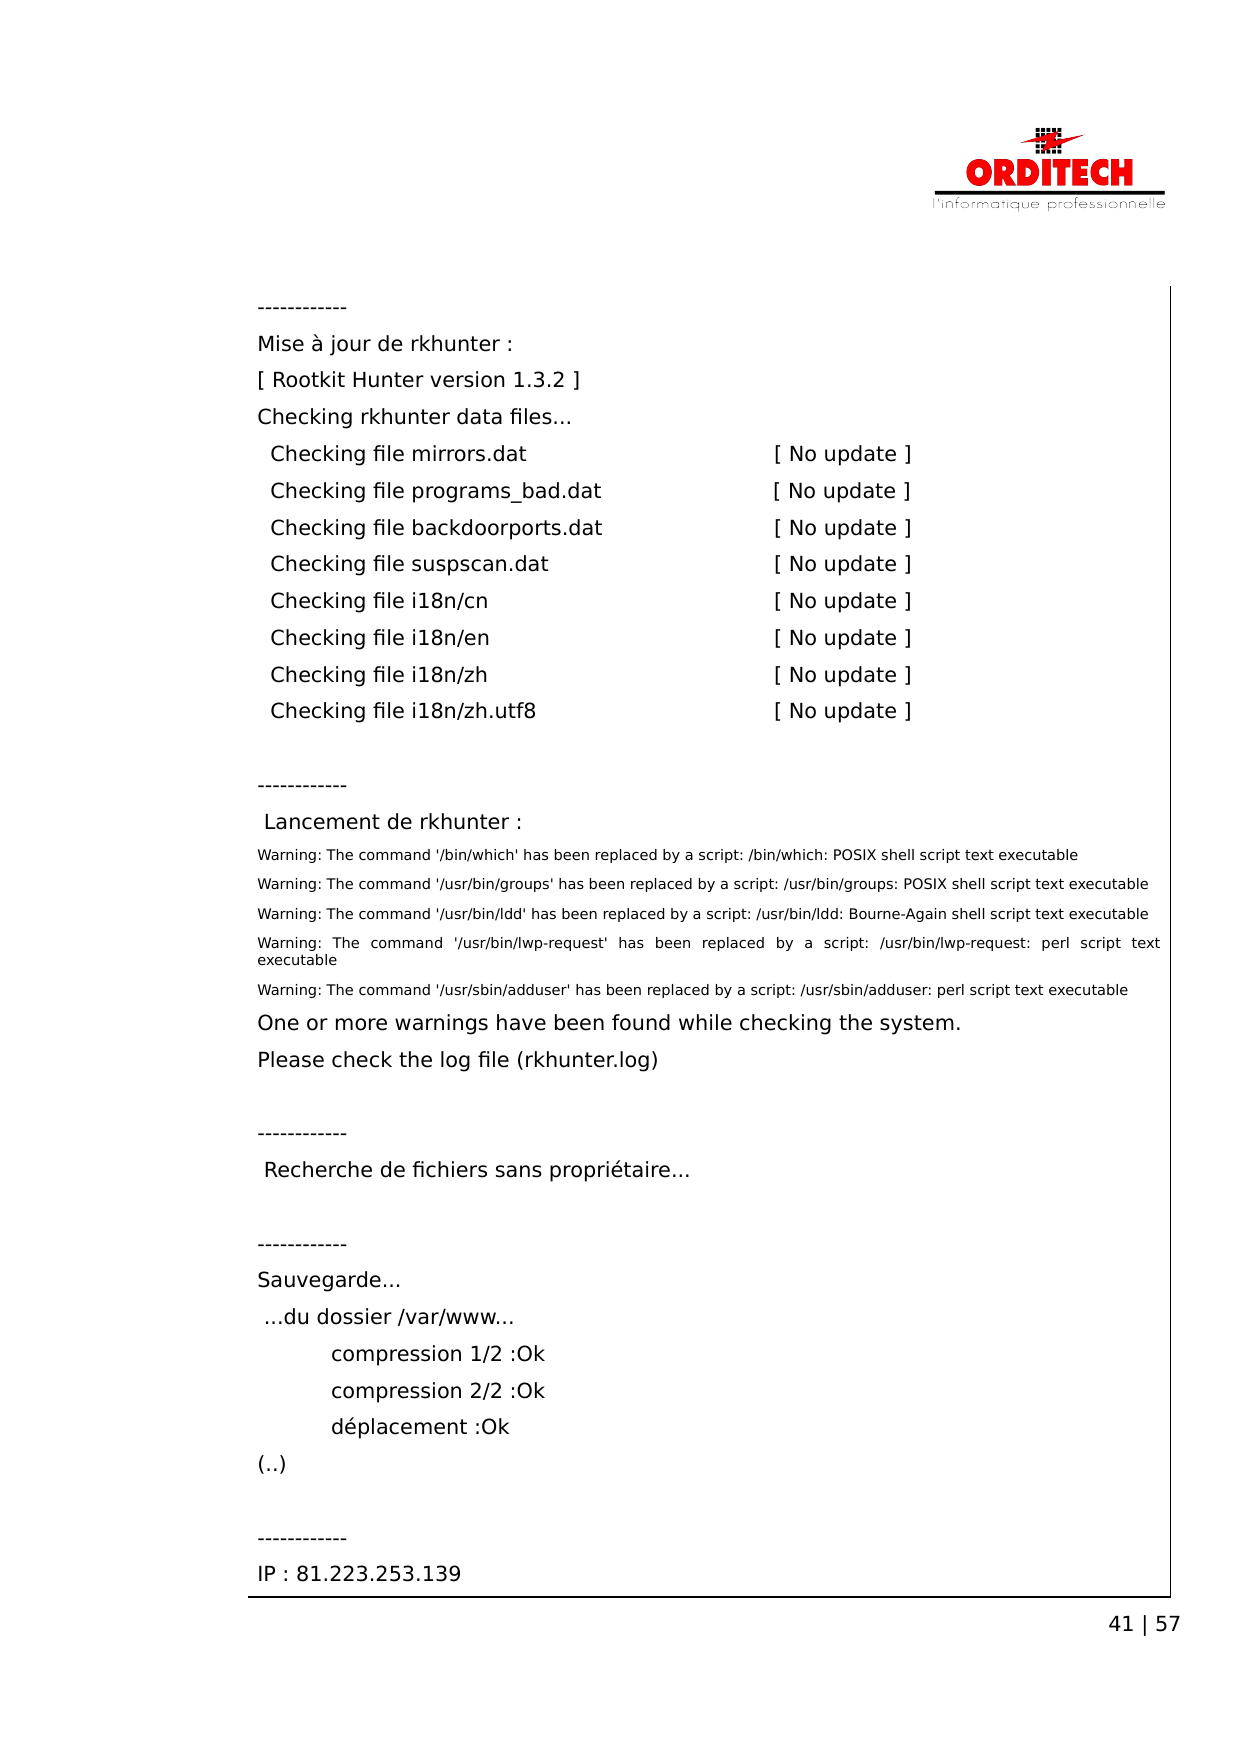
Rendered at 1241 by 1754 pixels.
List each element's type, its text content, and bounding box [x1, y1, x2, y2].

text Warning: The command '/usr/bin/groups' has been replaced by a script: /usr/bin/groups: POSIX shell script text executable [257, 876, 1161, 893]
picture [920, 118, 1182, 221]
text Please check the log file (rkhunter.log) [257, 1048, 1161, 1072]
text Checking file i18n/zh.utf8 [ No update ] [257, 699, 1161, 724]
text compression 1/2 :Ok [257, 1342, 1161, 1366]
text Warning: The command '/usr/bin/lwp-request' has been replaced by a script: /usr/bin/lwp-request: perl script text executable [257, 935, 1161, 969]
text déplacement :Ok [257, 1415, 1161, 1440]
text One or more warnings have been found while checking the system. [257, 1011, 1161, 1035]
text compression 2/2 :Ok [257, 1379, 1161, 1403]
text Warning: The command '/usr/bin/ldd' has been replaced by a script: /usr/bin/ldd: Bourne-Again shell script text executable [257, 906, 1161, 922]
text Checking file mirrors.dat [ No update ] [257, 442, 1161, 466]
text Checking file i18n/en [ No update ] [257, 626, 1161, 650]
text ------------ [257, 1121, 1161, 1146]
text Sauvegarde... [257, 1268, 1161, 1293]
text ...du dossier /var/www... [257, 1305, 1161, 1329]
text Lancement de rkhunter : [257, 810, 1161, 834]
text [ Rootkit Hunter version 1.3.2 ] [257, 368, 1161, 393]
text ------------ [257, 773, 1161, 797]
text Warning: The command '/usr/sbin/adduser' has been replaced by a script: /usr/sbin/adduser: perl script text executable [257, 981, 1161, 998]
text ------------ [257, 295, 1161, 319]
text Checking file programs_bad.dat [ No update ] [257, 479, 1161, 503]
text Checking rkhunter data files... [257, 405, 1161, 429]
text Recherche de fichiers sans propriétaire... [257, 1158, 1161, 1182]
text Mise à jour de rkhunter : [257, 332, 1161, 356]
text (..) [257, 1452, 1161, 1476]
text Checking file i18n/zh [ No update ] [257, 663, 1161, 687]
text Checking file backdoorports.dat [ No update ] [257, 516, 1161, 540]
text ------------ [257, 1232, 1161, 1256]
text ------------ [257, 1526, 1161, 1550]
text Checking file suspscan.dat [ No update ] [257, 552, 1161, 577]
text Checking file i18n/cn [ No update ] [257, 589, 1161, 613]
text Warning: The command '/bin/which' has been replaced by a script: /bin/which: POSIX shell script text executable [257, 847, 1161, 863]
text IP : 81.223.253.139 [257, 1562, 1161, 1582]
